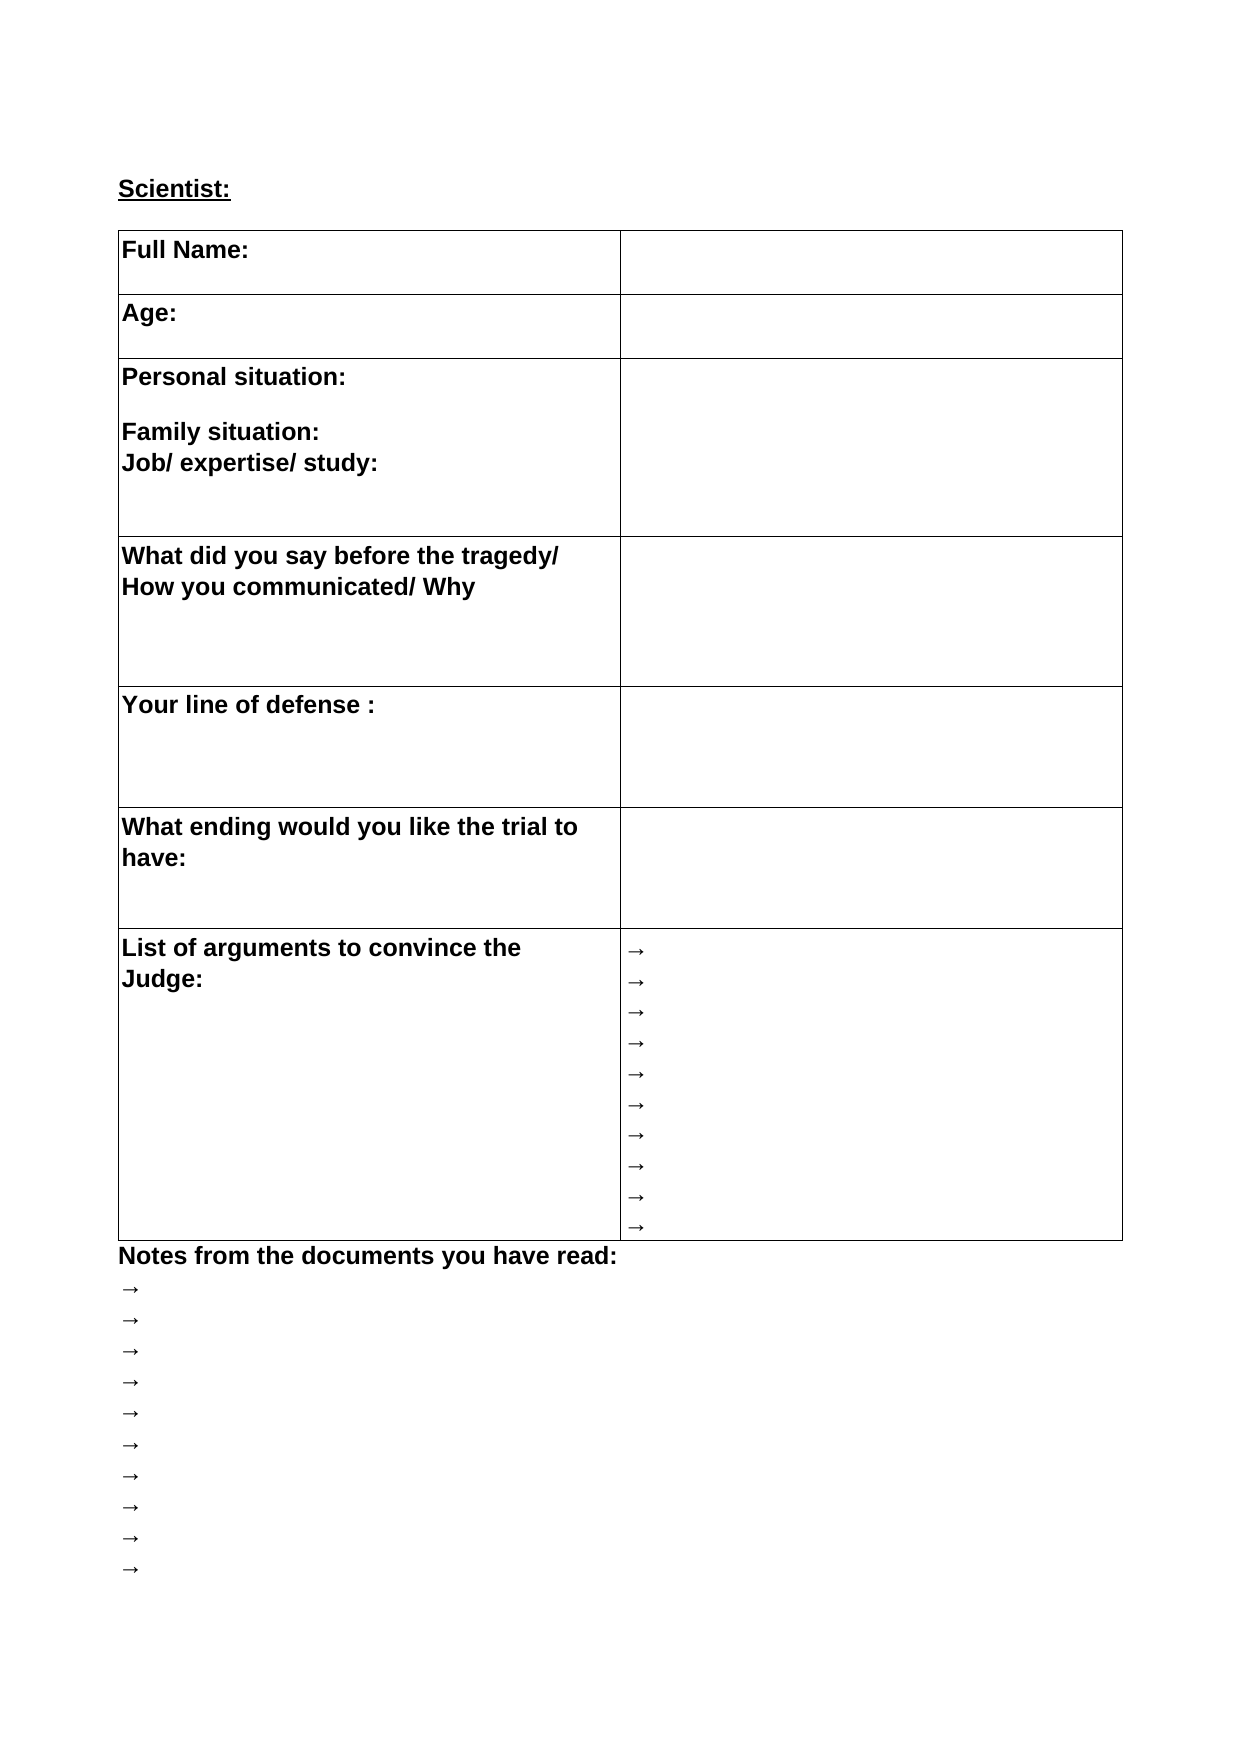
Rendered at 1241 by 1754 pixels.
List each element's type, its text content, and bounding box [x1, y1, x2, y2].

table_header Full Name: [119, 231, 620, 294]
table_cell What ending would you like the trial to have: [119, 808, 620, 928]
text → [118, 1551, 1114, 1579]
table_cell Your line of defense : [119, 687, 620, 807]
table_cell → → → → → → → → → → [621, 929, 1122, 1240]
text → [118, 1271, 1114, 1300]
table_cell What did you say before the tragedy/ How you communicated/ Why [119, 537, 620, 686]
text Notes from the documents you have read: [118, 1241, 1114, 1269]
text → [118, 1396, 1114, 1424]
table_cell Age: [119, 295, 620, 357]
table_cell [621, 808, 1122, 928]
table_cell [621, 687, 1122, 807]
text → [118, 1520, 1114, 1548]
table_cell List of arguments to convince the Judge: [119, 929, 620, 1240]
text → [118, 1458, 1114, 1486]
table_cell [621, 537, 1122, 686]
text → [118, 1489, 1114, 1517]
text → [118, 1364, 1114, 1393]
text Scientist: [118, 174, 1114, 203]
text → [118, 1302, 1114, 1331]
text → [118, 1333, 1114, 1362]
table_header [621, 231, 1122, 294]
table_cell [621, 295, 1122, 357]
table_cell Personal situation: Family situation: Job/ expertise/ study: [119, 359, 620, 536]
text → [118, 1427, 1114, 1455]
table_cell [621, 359, 1122, 536]
